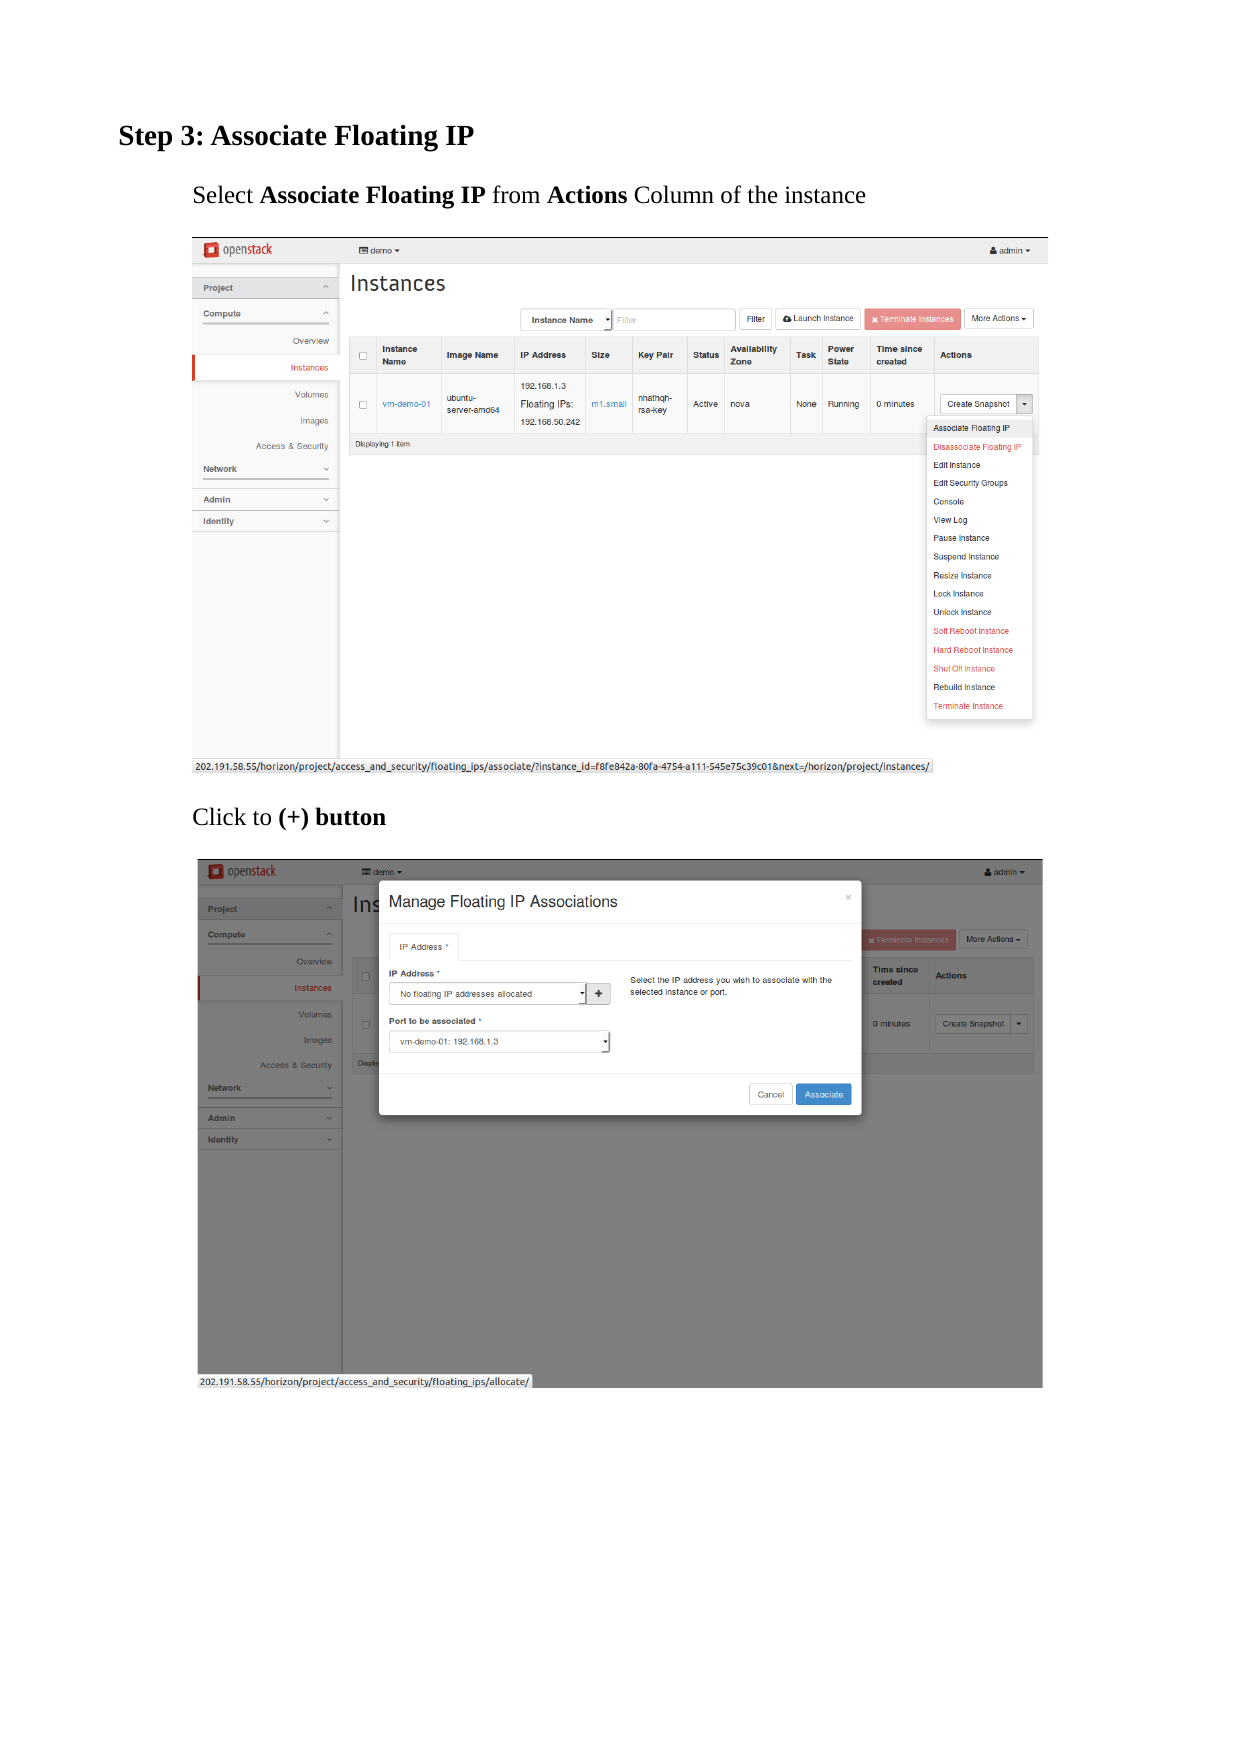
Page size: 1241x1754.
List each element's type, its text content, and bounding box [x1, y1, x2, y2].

text Step 3: Associate Floating IP [118, 118, 1122, 152]
picture [192, 237, 1049, 773]
text Click to (+) button [118, 802, 1122, 830]
text Select Associate Floating IP from Actions Column of the instance [118, 152, 1122, 209]
picture [197, 859, 1043, 1388]
